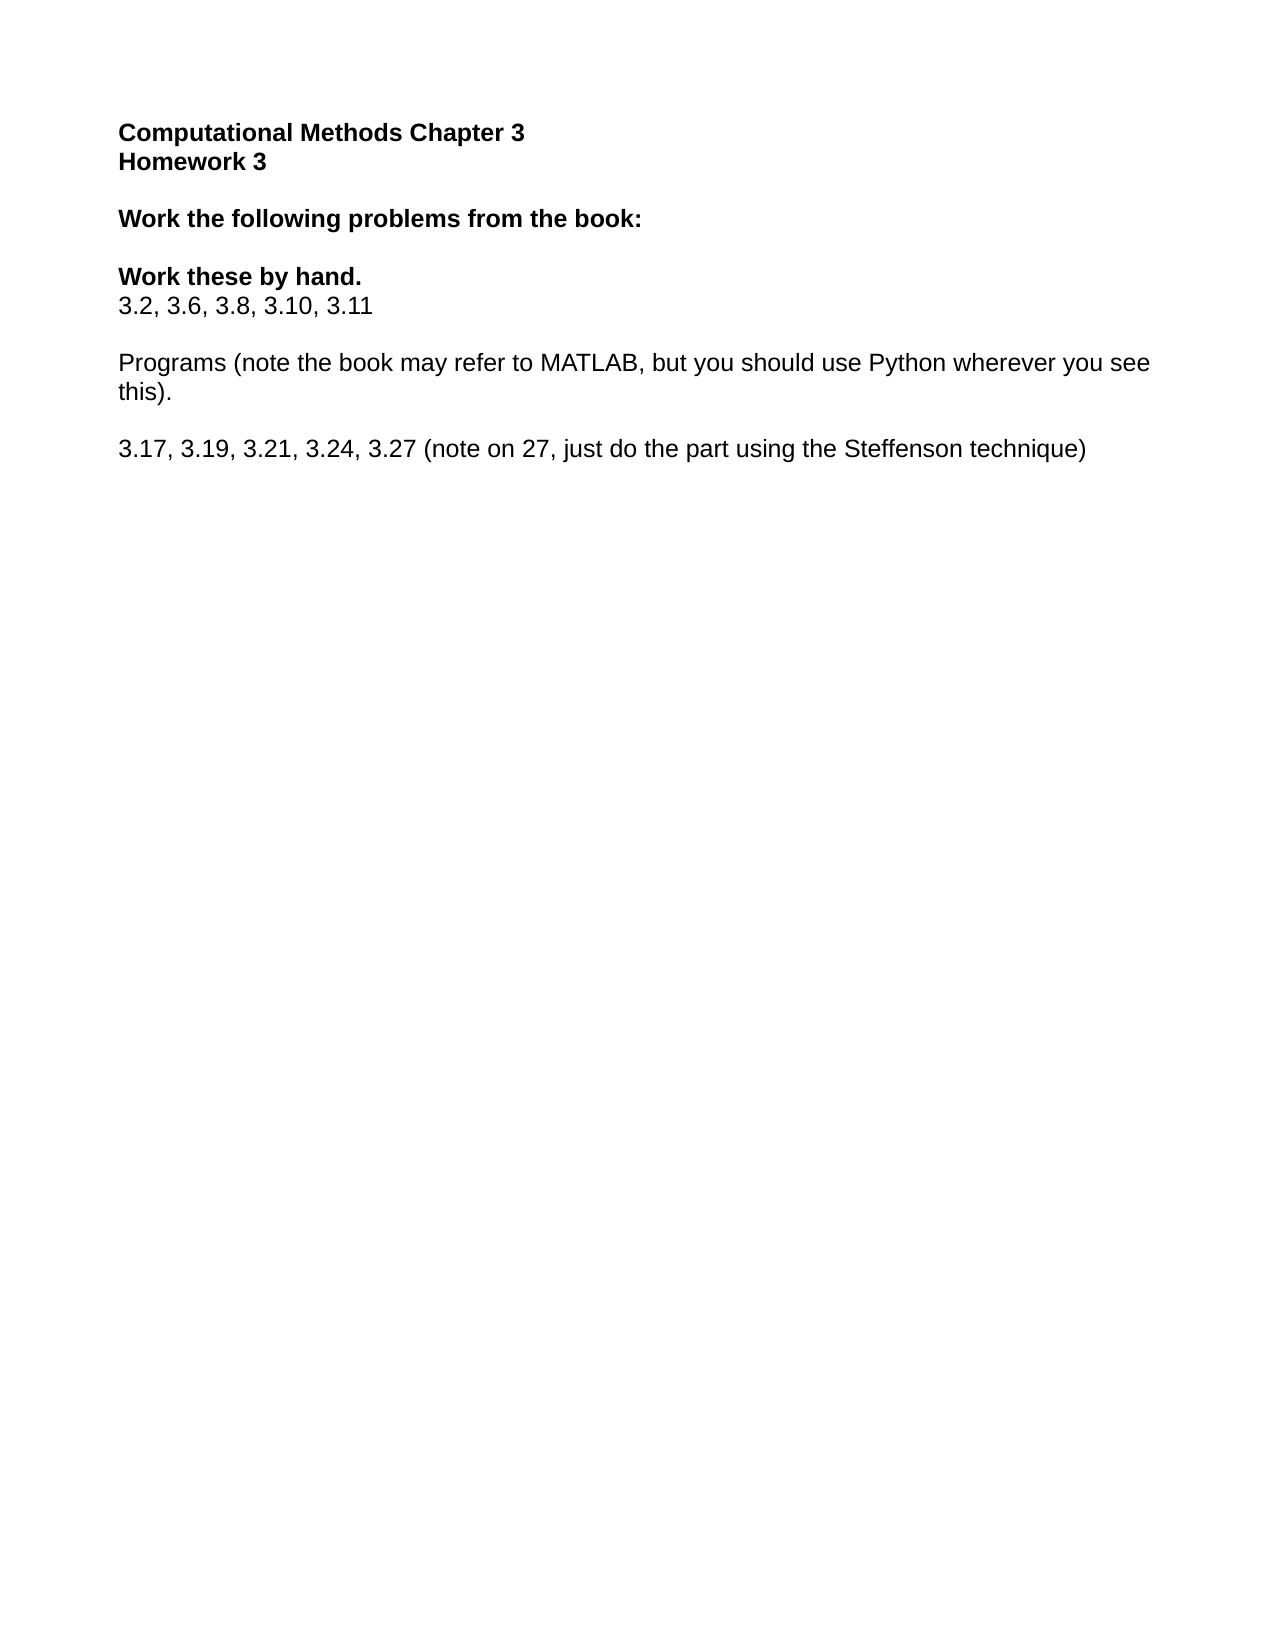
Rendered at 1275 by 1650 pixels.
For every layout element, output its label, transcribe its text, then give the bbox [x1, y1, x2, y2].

text 3.17, 3.19, 3.21, 3.24, 3.27 (note on 27, just do the part using the Steffenson technique) [118, 434, 1157, 463]
text Computational Methods Chapter 3 [118, 118, 1157, 147]
text Work the following problems from the book: [118, 204, 1157, 233]
text Work these by hand. [118, 262, 1157, 291]
text 3.2, 3.6, 3.8, 3.10, 3.11 [118, 291, 1157, 319]
text Programs (note the book may refer to MATLAB, but you should use Python wherever you see this). [118, 348, 1157, 406]
text Homework 3 [118, 147, 1157, 176]
